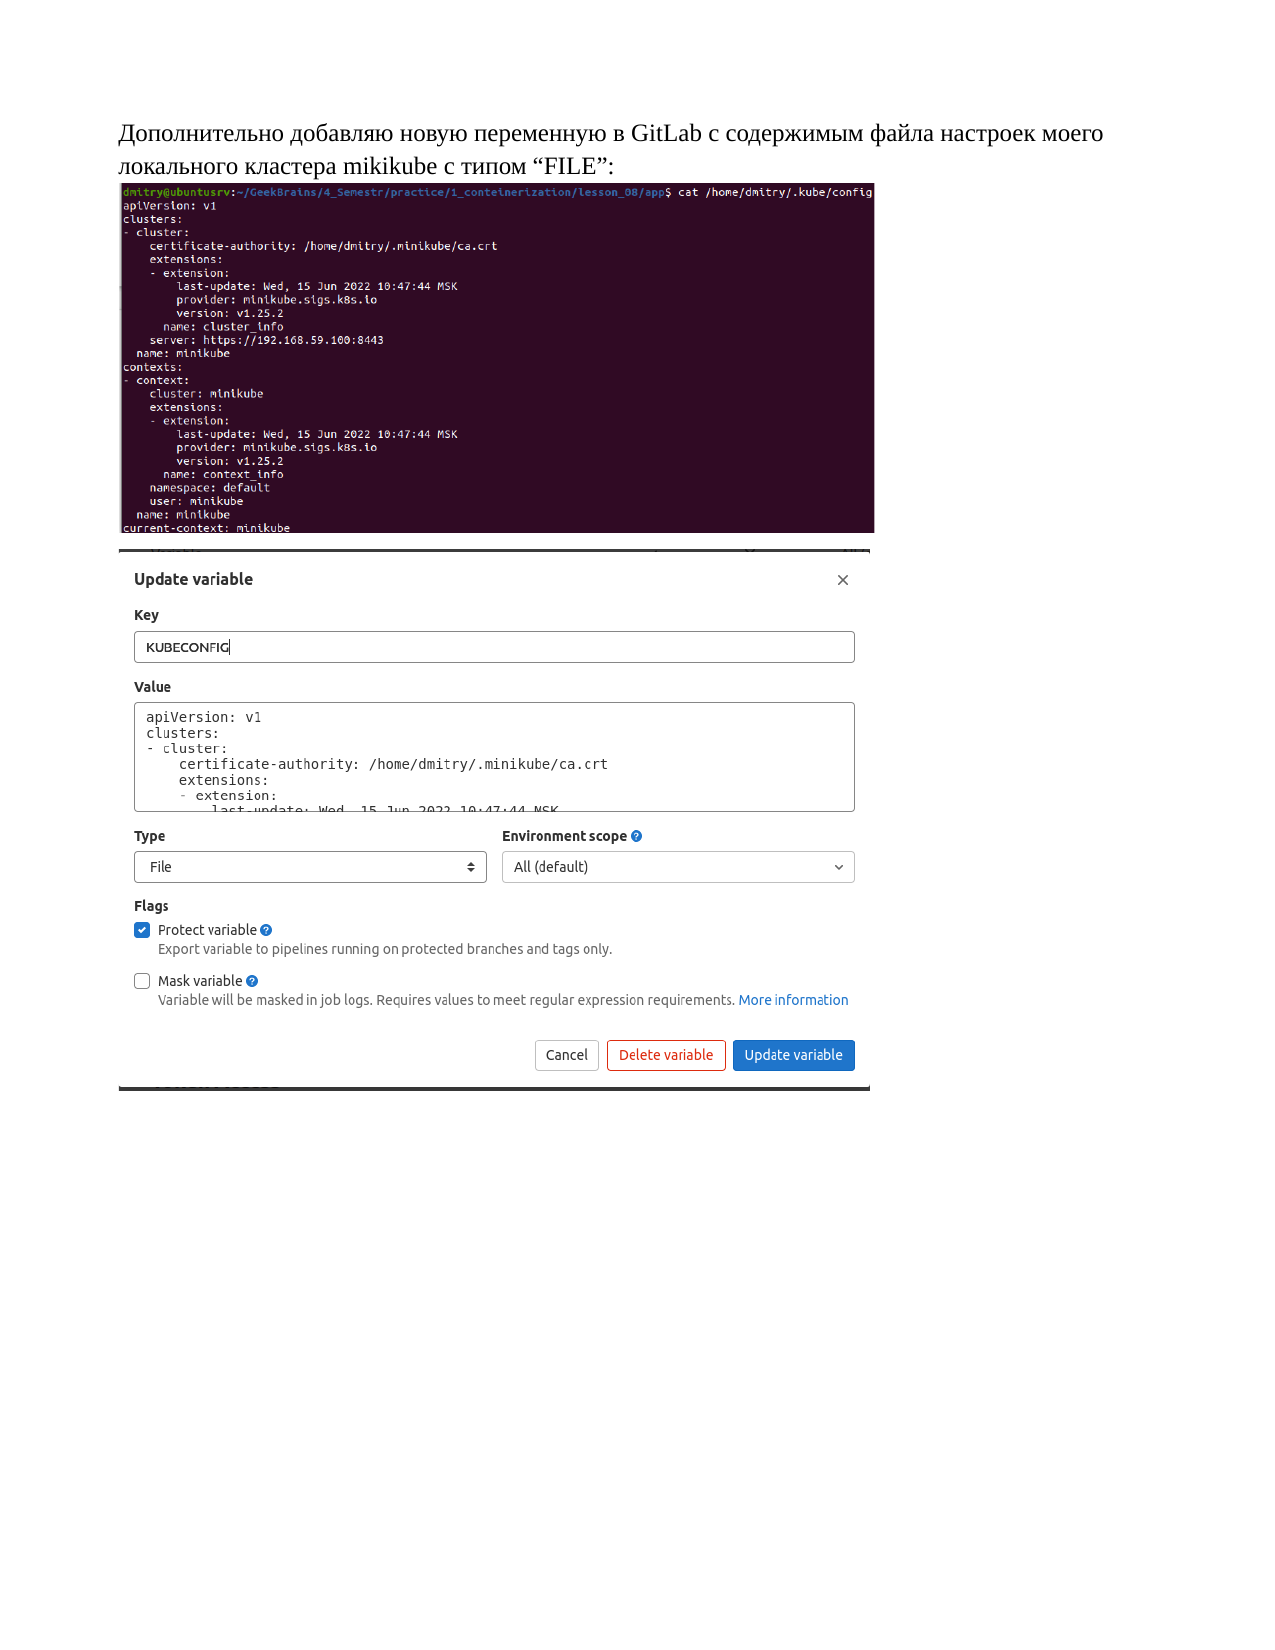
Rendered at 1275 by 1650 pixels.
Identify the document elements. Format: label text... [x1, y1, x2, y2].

text Дополнительно добавляю новую переменную в GitLab с содержимым файла настроек моего локального кластера mikikube с типом “FILE”: [118, 118, 1157, 180]
picture [119, 183, 875, 533]
picture [118, 549, 870, 1091]
